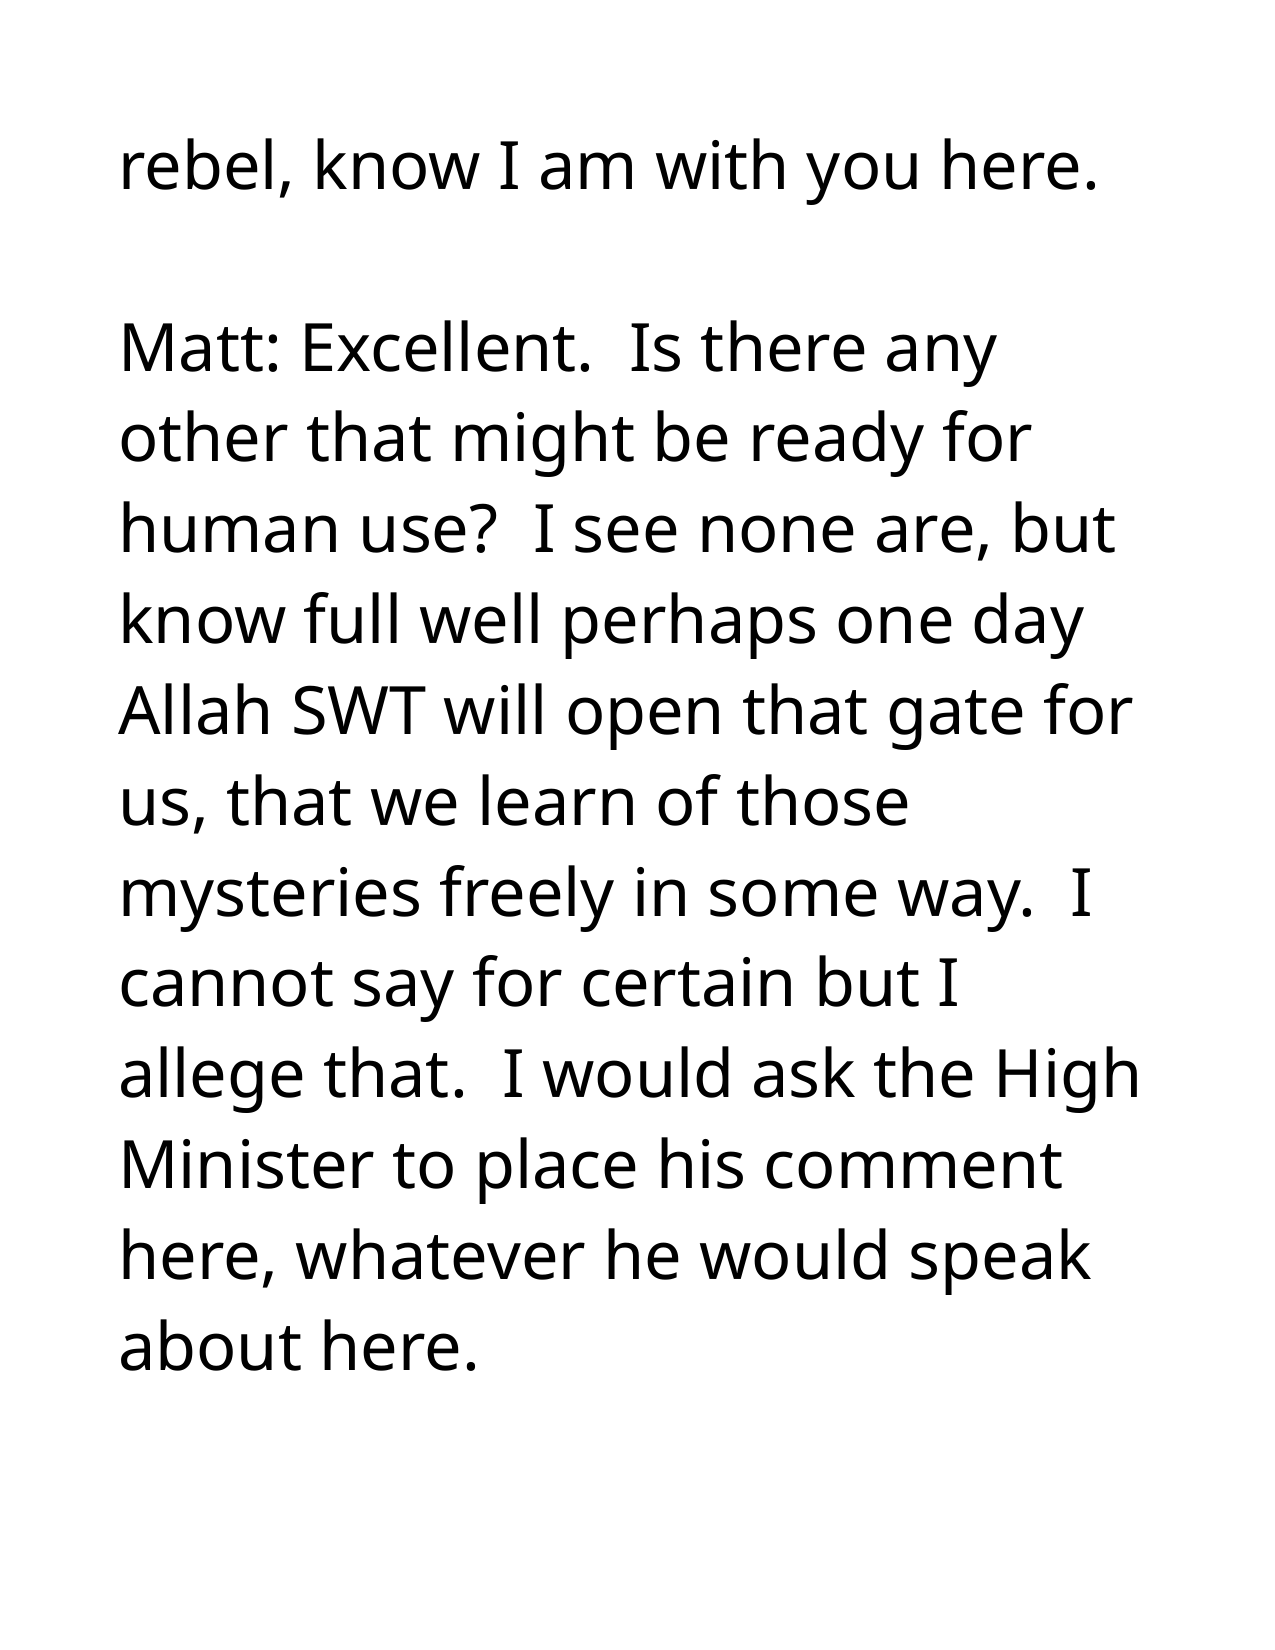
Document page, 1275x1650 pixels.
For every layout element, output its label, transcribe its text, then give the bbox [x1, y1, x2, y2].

text rebel, know I am with you here. [118, 118, 1157, 209]
text Matt: Excellent. Is there any other that might be ready for human use? I see none are, but know full well perhaps one day Allah SWT will open that gate for us, that we learn of those mysteries freely in some way. I cannot say for certain but I allege that. I would ask the High Minister to place his comment here, whatever he would speak about here. [118, 300, 1157, 1390]
